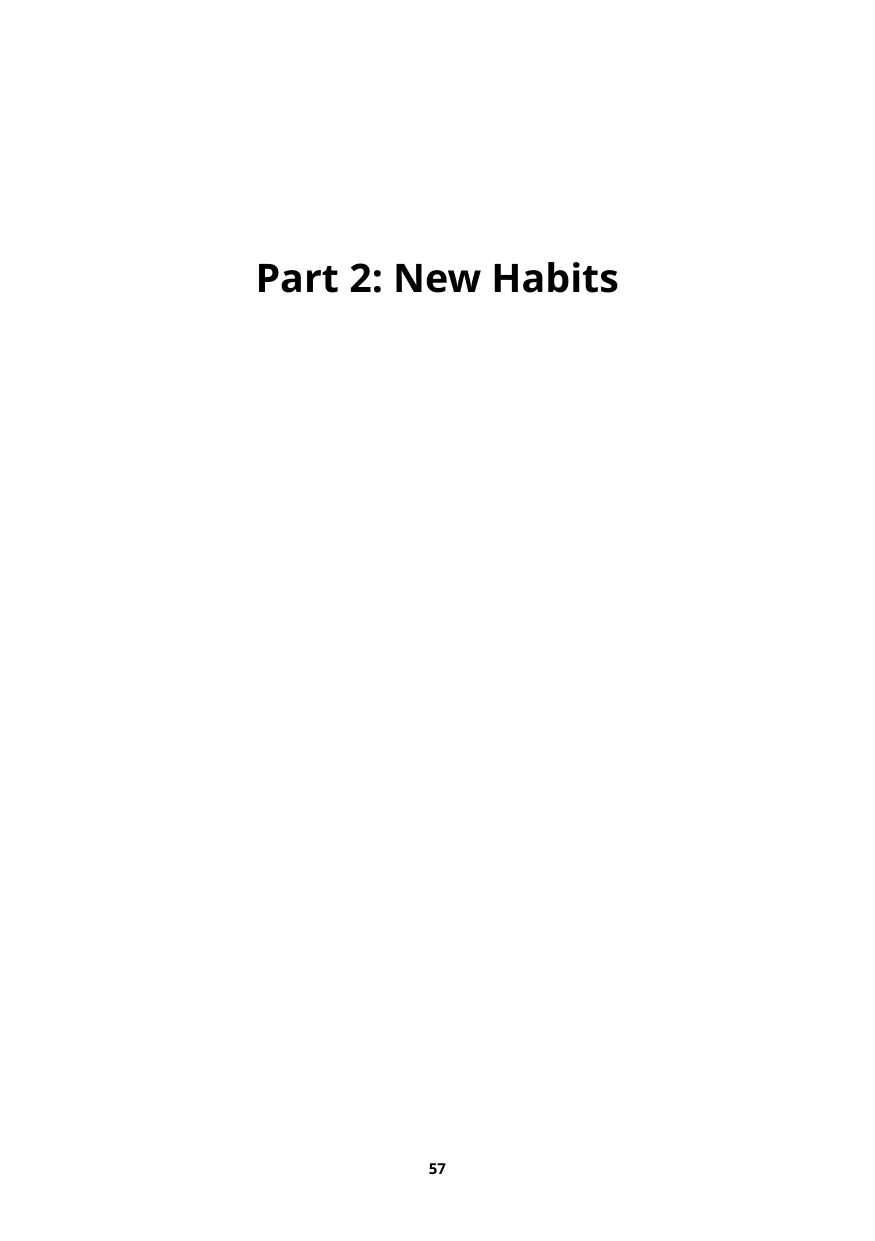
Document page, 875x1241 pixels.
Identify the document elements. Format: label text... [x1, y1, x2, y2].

subtitle Part 2: New Habits [127, 250, 747, 304]
